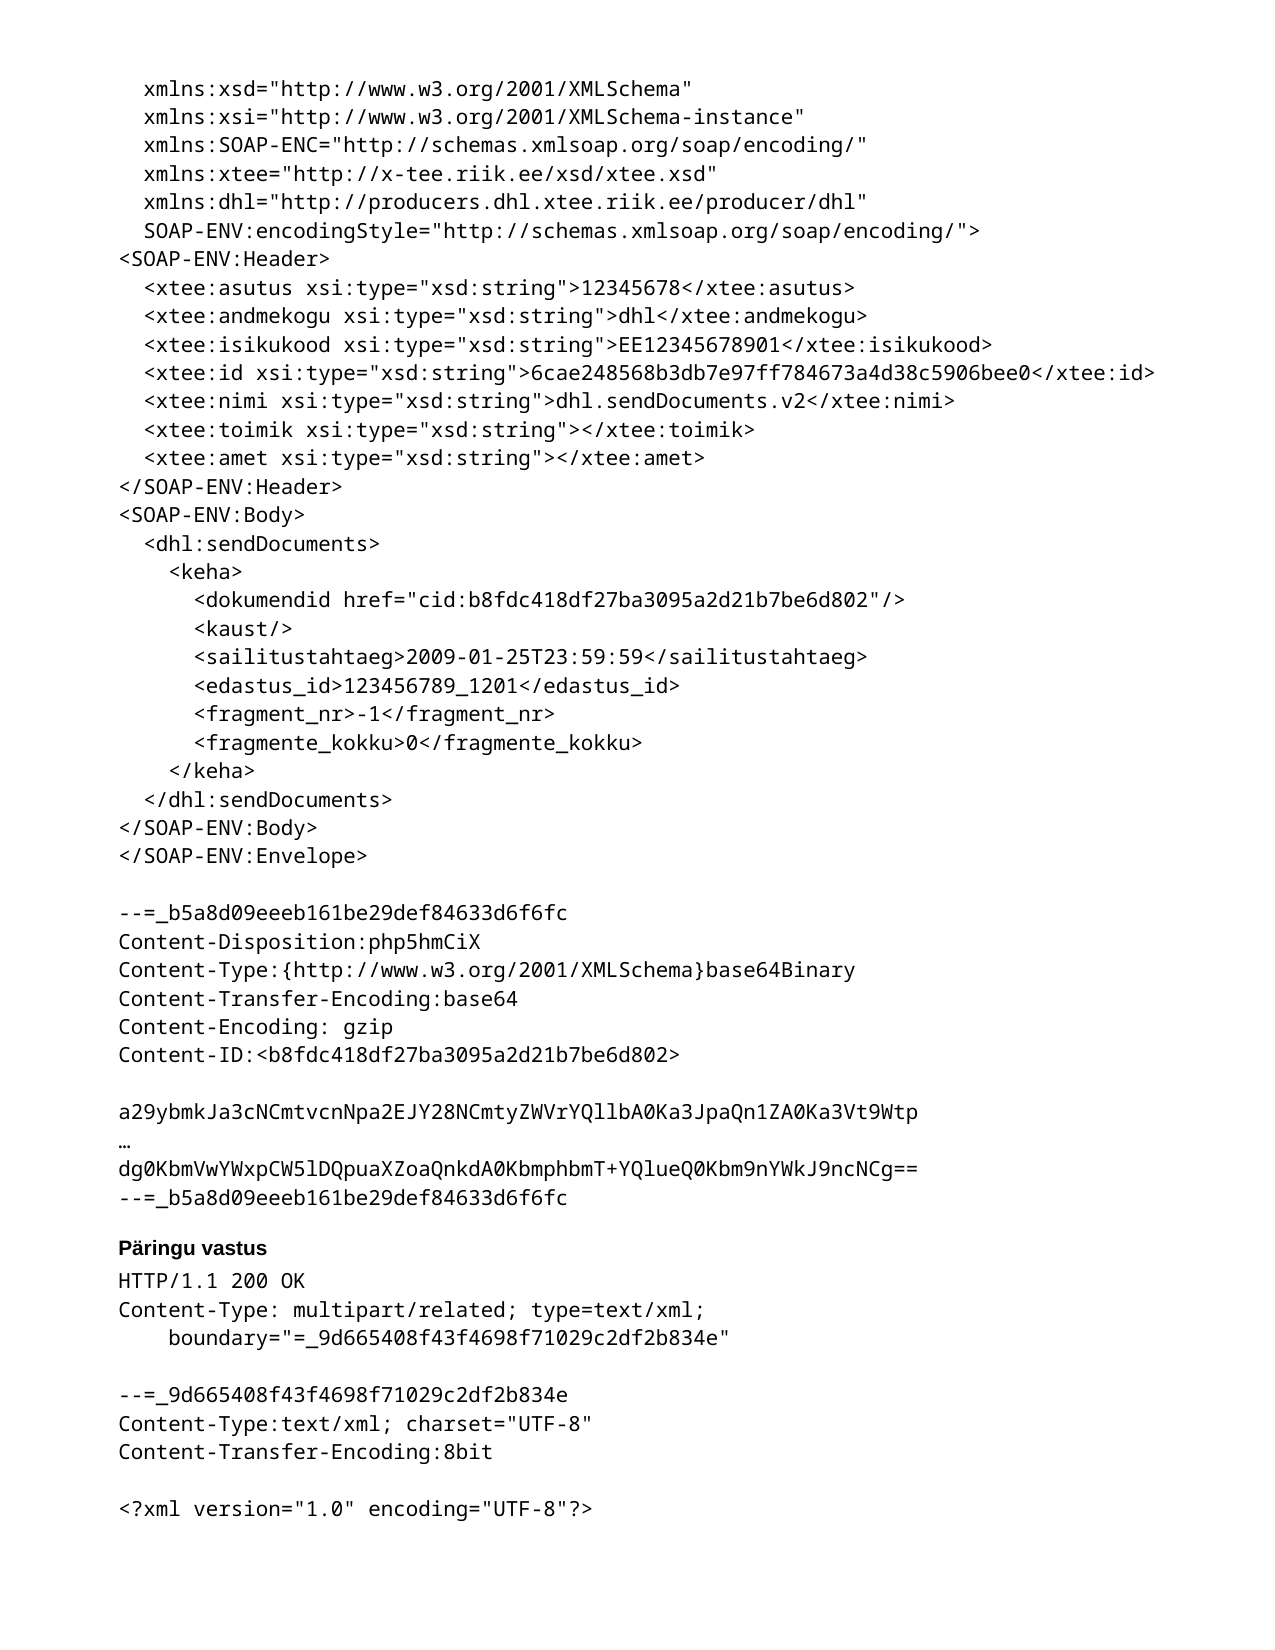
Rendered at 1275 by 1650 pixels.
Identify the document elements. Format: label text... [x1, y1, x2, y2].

text <dokumendid href="cid:b8fdc418df27ba3095a2d21b7be6d802"/> [118, 586, 1157, 614]
text <xtee:isikukood xsi:type="xsd:string">EE12345678901</xtee:isikukood> [118, 330, 1157, 358]
text <kaust/> [118, 614, 1157, 642]
text Content-Type:text/xml; charset="UTF-8" [118, 1409, 1157, 1437]
text dg0KbmVwYWxpCW5lDQpuaXZoaQnkdA0KbmphbmT+YQlueQ0Kbm9nYWkJ9ncNCg== [118, 1154, 1157, 1183]
text <keha> [118, 557, 1157, 586]
text <SOAP-ENV:Header> [118, 244, 1157, 273]
text Content-Transfer-Encoding:base64 [118, 984, 1157, 1012]
text xmlns:SOAP-ENC="http://schemas.xmlsoap.org/soap/encoding/" [118, 131, 1157, 159]
text --=_9d665408f43f4698f71029c2df2b834e [118, 1380, 1157, 1409]
text Content-Encoding: gzip [118, 1012, 1157, 1041]
text <edastus_id>123456789_1201</edastus_id> [118, 671, 1157, 699]
text HTTP/1.1 200 OK [118, 1266, 1157, 1295]
text <sailitustahtaeg>2009-01-25T23:59:59</sailitustahtaeg> [118, 642, 1157, 671]
text <SOAP-ENV:Body> [118, 500, 1157, 529]
text <xtee:nimi xsi:type="xsd:string">dhl.sendDocuments.v2</xtee:nimi> [118, 387, 1157, 415]
text <xtee:toimik xsi:type="xsd:string"></xtee:toimik> [118, 415, 1157, 443]
text <fragmente_kokku>0</fragmente_kokku> [118, 728, 1157, 756]
text Content-Type:{http://www.w3.org/2001/XMLSchema}base64Binary [118, 955, 1157, 984]
text xmlns:xsi="http://www.w3.org/2001/XMLSchema-instance" [118, 102, 1157, 131]
text <xtee:andmekogu xsi:type="xsd:string">dhl</xtee:andmekogu> [118, 301, 1157, 330]
text xmlns:dhl="http://producers.dhl.xtee.riik.ee/producer/dhl" [118, 187, 1157, 216]
text <dhl:sendDocuments> [118, 529, 1157, 557]
text </SOAP-ENV:Header> [118, 472, 1157, 500]
text <?xml version="1.0" encoding="UTF-8"?> [118, 1494, 1157, 1522]
text … [118, 1126, 1157, 1154]
text a29ybmkJa3cNCmtvcnNpa2EJY28NCmtyZWVrYQllbA0Ka3JpaQn1ZA0Ka3Vt9Wtp [118, 1097, 1157, 1126]
text --=_b5a8d09eeeb161be29def84633d6f6fc [118, 1183, 1157, 1211]
text <fragment_nr>-1</fragment_nr> [118, 699, 1157, 728]
subtitle Päringu vastus [118, 1236, 1157, 1260]
text <xtee:amet xsi:type="xsd:string"></xtee:amet> [118, 443, 1157, 472]
text <xtee:id xsi:type="xsd:string">6cae248568b3db7e97ff784673a4d38c5906bee0</xtee:id> [118, 358, 1157, 387]
text SOAP-ENV:encodingStyle="http://schemas.xmlsoap.org/soap/encoding/"> [118, 216, 1157, 244]
text xmlns:xtee="http://x-tee.riik.ee/xsd/xtee.xsd" [118, 159, 1157, 187]
text Content-Transfer-Encoding:8bit [118, 1437, 1157, 1466]
text boundary="=_9d665408f43f4698f71029c2df2b834e" [118, 1323, 1157, 1352]
text </dhl:sendDocuments> [118, 785, 1157, 813]
text Content-Type: multipart/related; type=text/xml; [118, 1295, 1157, 1323]
text </SOAP-ENV:Envelope> [118, 842, 1157, 870]
text Content-Disposition:php5hmCiX [118, 927, 1157, 955]
text --=_b5a8d09eeeb161be29def84633d6f6fc [118, 898, 1157, 927]
text </keha> [118, 756, 1157, 785]
text Content-ID:<b8fdc418df27ba3095a2d21b7be6d802> [118, 1041, 1157, 1069]
text <xtee:asutus xsi:type="xsd:string">12345678</xtee:asutus> [118, 273, 1157, 301]
text </SOAP-ENV:Body> [118, 813, 1157, 842]
text xmlns:xsd="http://www.w3.org/2001/XMLSchema" [118, 74, 1157, 102]
